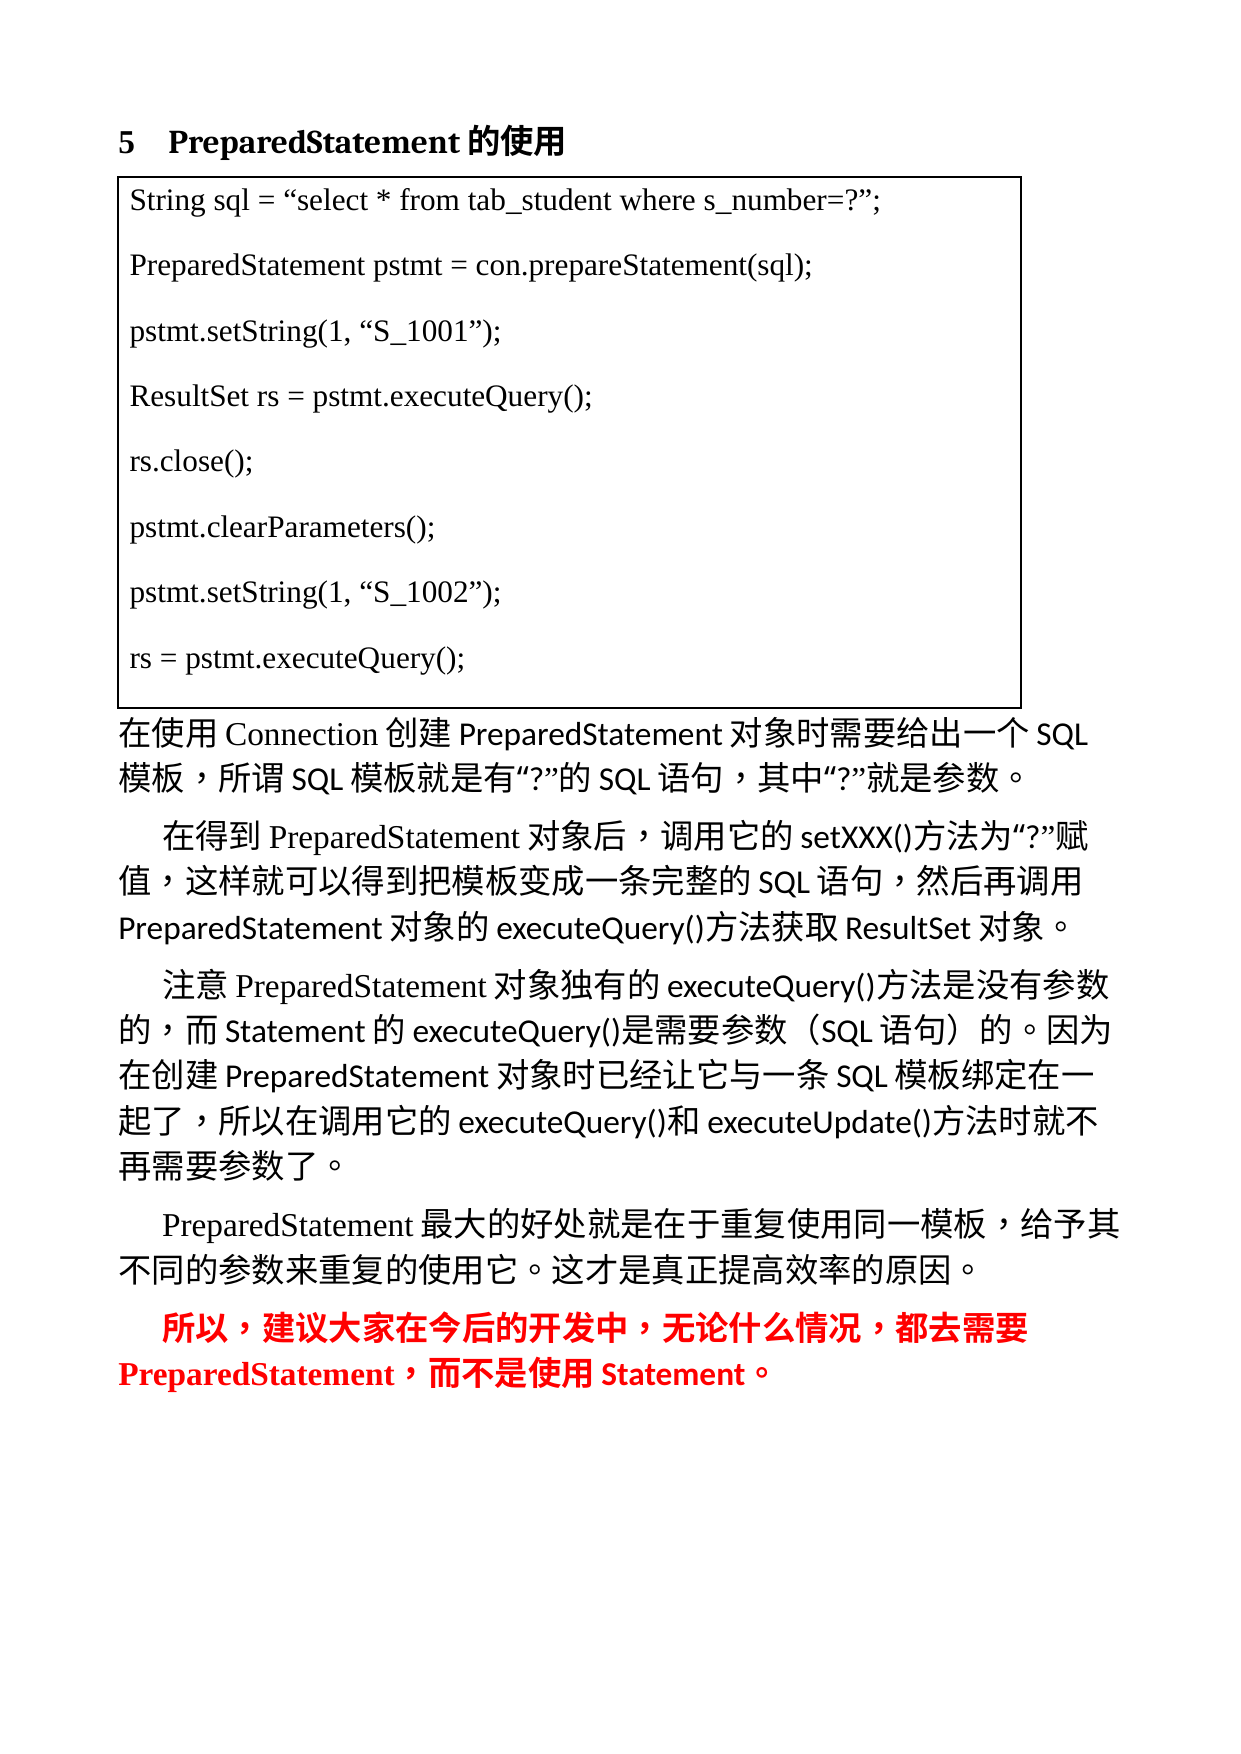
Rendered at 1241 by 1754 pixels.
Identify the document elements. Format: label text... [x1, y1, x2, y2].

text 在得到PreparedStatement对象后，调用它的setXXX()方法为“?”赋值，这样就可以得到把模板变成一条完整的SQL语句，然后再调用PreparedStatement对象的executeQuery()方法获取ResultSet对象。 [118, 813, 1122, 949]
text 注意PreparedStatement对象独有的executeQuery()方法是没有参数的，而Statement的executeQuery()是需要参数（SQL语句）的。因为在创建PreparedStatement对象时已经让它与一条SQL模板绑定在一起了，所以在调用它的executeQuery()和executeUpdate()方法时就不再需要参数了。 [118, 961, 1122, 1188]
subtitle 5 PreparedStatement的使用 [118, 118, 1122, 163]
text 所以，建议大家在今后的开发中，无论什么情况，都去需要PreparedStatement，而不是使用Statement。 [118, 1304, 1122, 1395]
text 在使用Connection创建PreparedStatement对象时需要给出一个SQL模板，所谓SQL模板就是有“?”的SQL语句，其中“?”就是参数。 [118, 709, 1122, 800]
text PreparedStatement最大的好处就是在于重复使用同一模板，给予其不同的参数来重复的使用它。这才是真正提高效率的原因。 [118, 1201, 1122, 1292]
table_header String sql = “select * from tab_student where s_number=?”; PreparedStatement pstmt = con.prepareStatement(sql); pstmt.setString(1, “S_1001”); ResultSet rs = pstmt.executeQuery(); rs.close(); pstmt.clearParameters(); pstmt.setString(1, “S_1002”); rs = pstmt.executeQuery(); [119, 178, 1020, 707]
